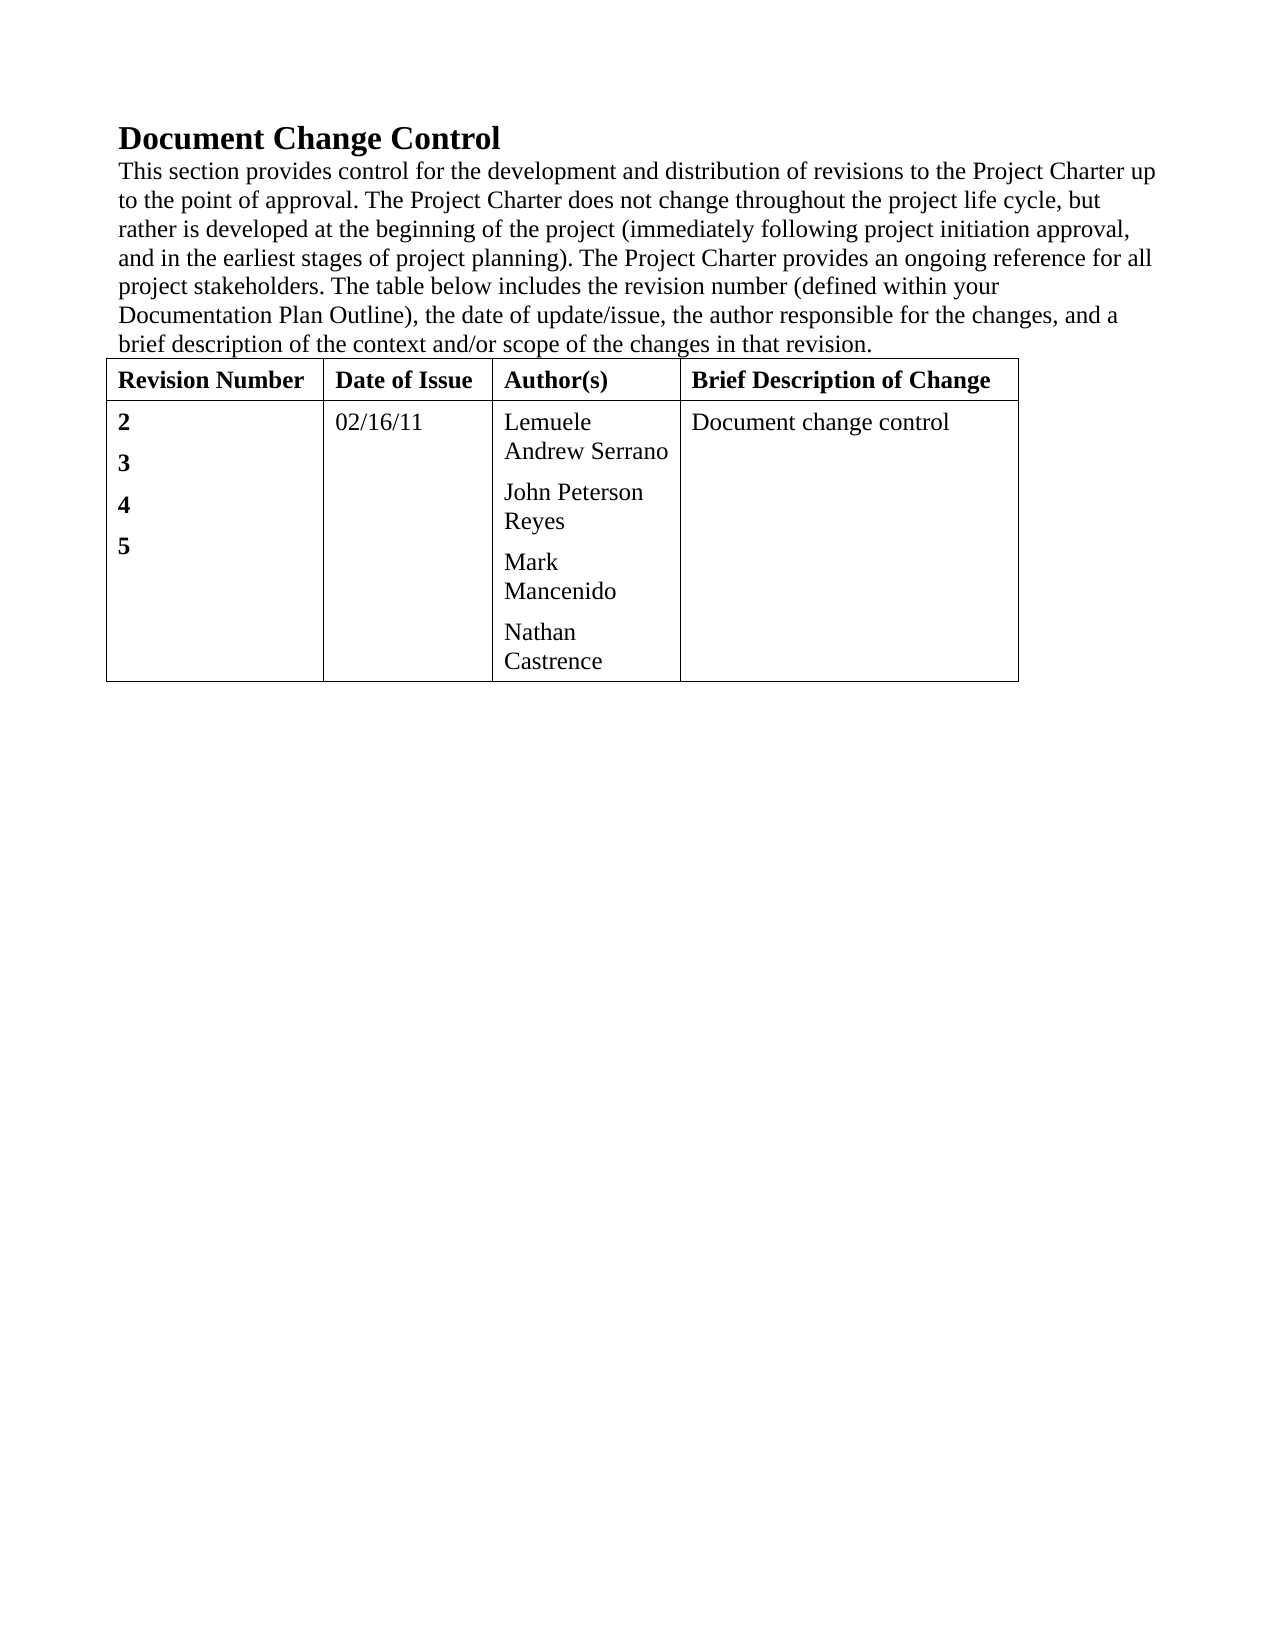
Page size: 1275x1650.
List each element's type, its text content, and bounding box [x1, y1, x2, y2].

table_cell Document change control [681, 401, 1018, 681]
table_header Revision Number [107, 359, 323, 400]
table_header Brief Description of Change [681, 359, 1018, 400]
subtitle Document Change Control [118, 118, 1157, 156]
text This section provides control for the development and distribution of revisions to the Project Charter up to the point of approval. The Project Charter does not change throughout the project life cycle, but rather is developed at the beginning of the project (immediately following project initiation approval, and in the earliest stages of project planning). The Project Charter provides an ongoing reference for all project stakeholders. The table below includes the revision number (defined within your Documentation Plan Outline), the date of update/issue, the author responsible for the changes, and a brief description of the context and/or scope of the changes in that revision. [118, 156, 1157, 358]
table_header Date of Issue [324, 359, 492, 400]
table_header Author(s) [493, 359, 680, 400]
table_cell 2 3 4 5 [107, 401, 323, 681]
table_cell 02/16/11 [324, 401, 492, 681]
table_cell Lemuele Andrew Serrano John Peterson Reyes Mark Mancenido Nathan Castrence [493, 401, 680, 681]
